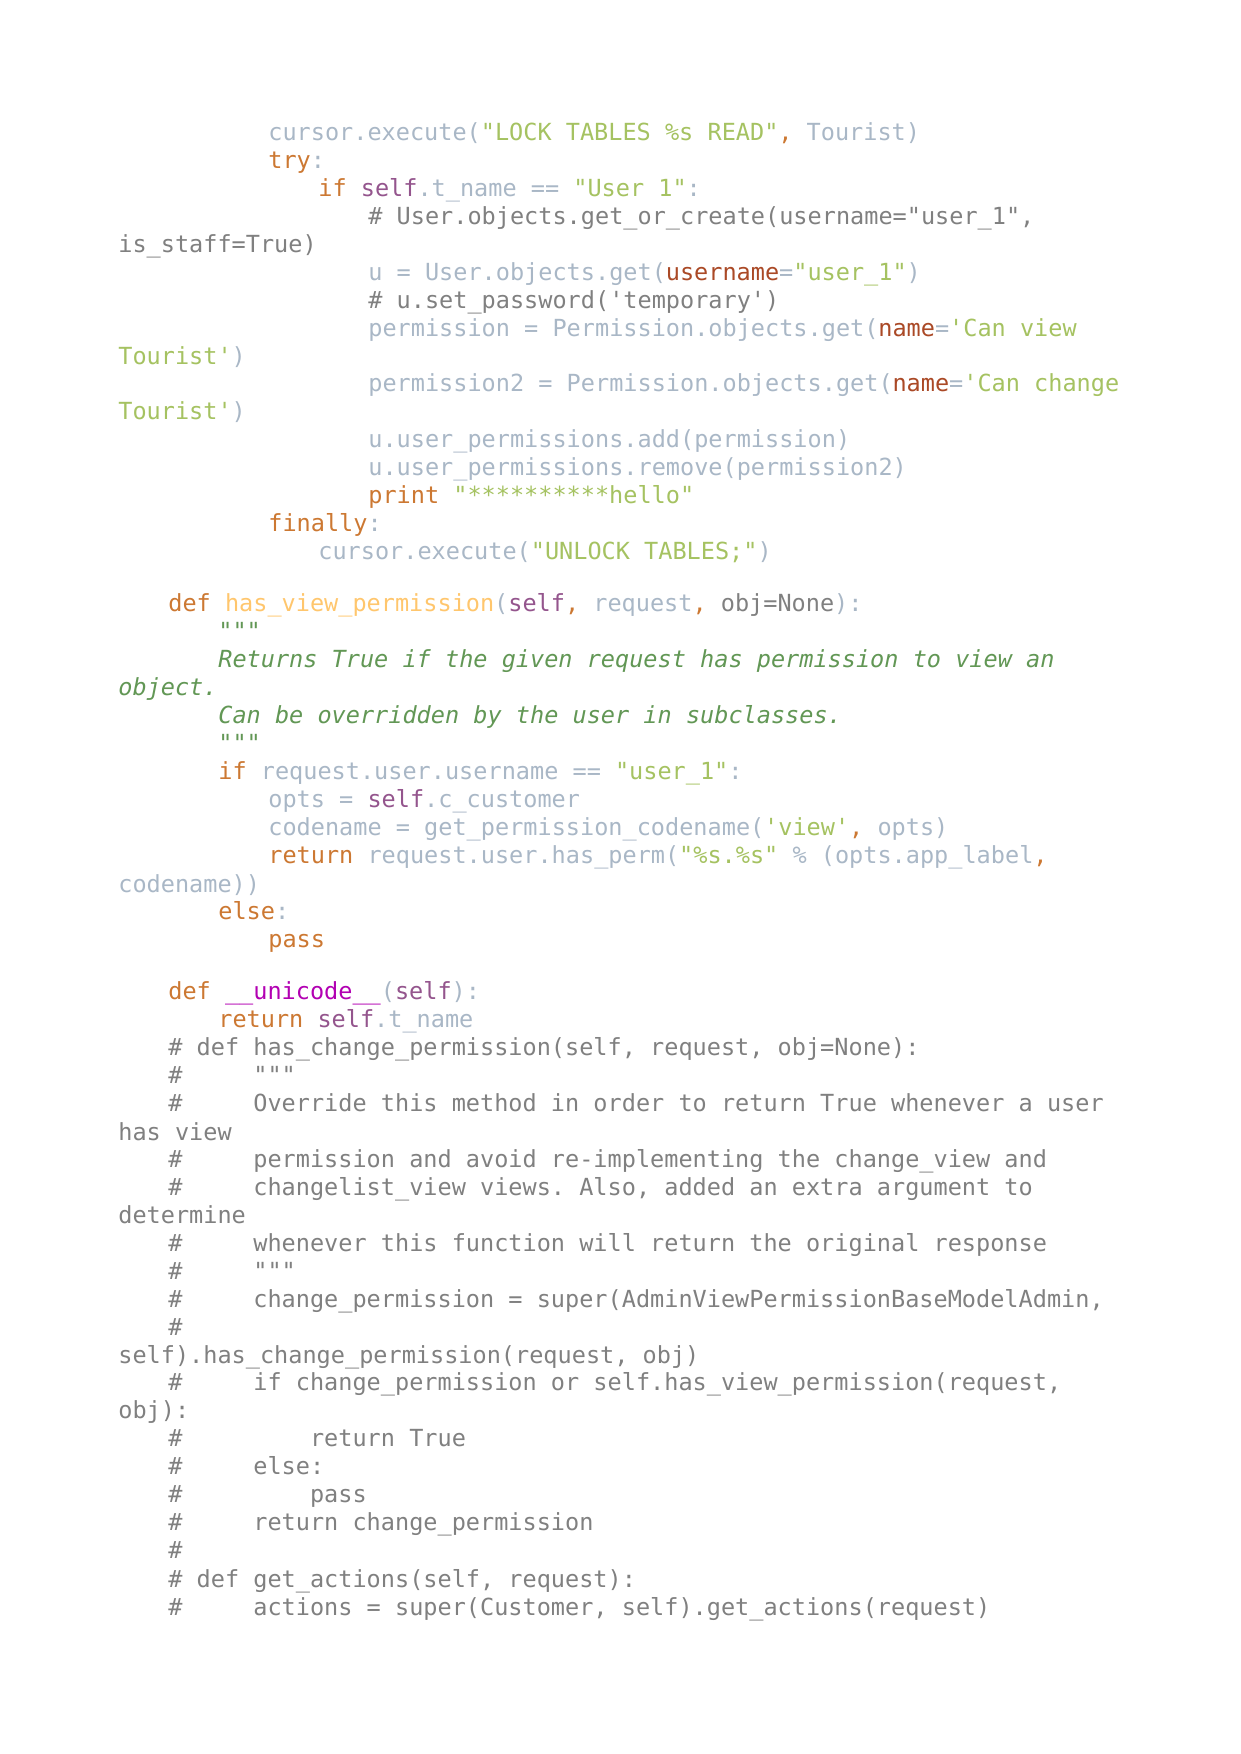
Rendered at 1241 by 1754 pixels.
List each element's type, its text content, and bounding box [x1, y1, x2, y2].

text # permission and avoid re-implementing the change_view and [118, 1145, 1122, 1173]
text # return True [118, 1424, 1122, 1453]
text u.user_permissions.remove(permission2) [118, 453, 1122, 482]
text """ [118, 729, 1122, 758]
text return self.t_name [118, 1006, 1122, 1034]
text finally: [118, 510, 1122, 538]
text # User.objects.get_or_create(username="user_1", is_staff=True) [118, 202, 1122, 258]
text permission = Permission.objects.get(name='Can view Tourist') [118, 314, 1122, 370]
text cursor.execute("LOCK TABLES %s READ", Tourist) [118, 118, 1122, 146]
text def __unicode__(self): [118, 977, 1122, 1006]
text # """ [118, 1257, 1122, 1285]
text # u.set_password('temporary') [118, 286, 1122, 314]
text # whenever this function will return the original response [118, 1229, 1122, 1257]
text u = User.objects.get(username="user_1") [118, 258, 1122, 286]
text # """ [118, 1062, 1122, 1090]
text # Override this method in order to return True whenever a user has view [118, 1090, 1122, 1145]
text # return change_permission [118, 1509, 1122, 1537]
text # [118, 1537, 1122, 1565]
text # changelist_view views. Also, added an extra argument to determine [118, 1173, 1122, 1229]
text # pass [118, 1481, 1122, 1509]
text Returns True if the given request has permission to view an object. [118, 646, 1122, 701]
text # self).has_change_permission(request, obj) [118, 1313, 1122, 1369]
text codename = get_permission_codename('view', opts) [118, 814, 1122, 842]
text print "**********hello" [118, 482, 1122, 510]
text if self.t_name == "User 1": [118, 174, 1122, 202]
text pass [118, 926, 1122, 954]
text try: [118, 146, 1122, 174]
text """ [118, 618, 1122, 646]
text # def has_change_permission(self, request, obj=None): [118, 1034, 1122, 1062]
text # actions = super(Customer, self).get_actions(request) [118, 1593, 1122, 1621]
text # else: [118, 1453, 1122, 1481]
text def has_view_permission(self, request, obj=None): [118, 589, 1122, 618]
text cursor.execute("UNLOCK TABLES;") [118, 538, 1122, 566]
text # change_permission = super(AdminViewPermissionBaseModelAdmin, [118, 1285, 1122, 1313]
text permission2 = Permission.objects.get(name='Can change Tourist') [118, 370, 1122, 425]
text opts = self.c_customer [118, 786, 1122, 814]
text if request.user.username == "user_1": [118, 758, 1122, 786]
text # if change_permission or self.has_view_permission(request, obj): [118, 1369, 1122, 1424]
text Can be overridden by the user in subclasses. [118, 701, 1122, 729]
text u.user_permissions.add(permission) [118, 425, 1122, 453]
text else: [118, 897, 1122, 926]
text return request.user.has_perm("%s.%s" % (opts.app_label, codename)) [118, 842, 1122, 897]
text # def get_actions(self, request): [118, 1565, 1122, 1593]
